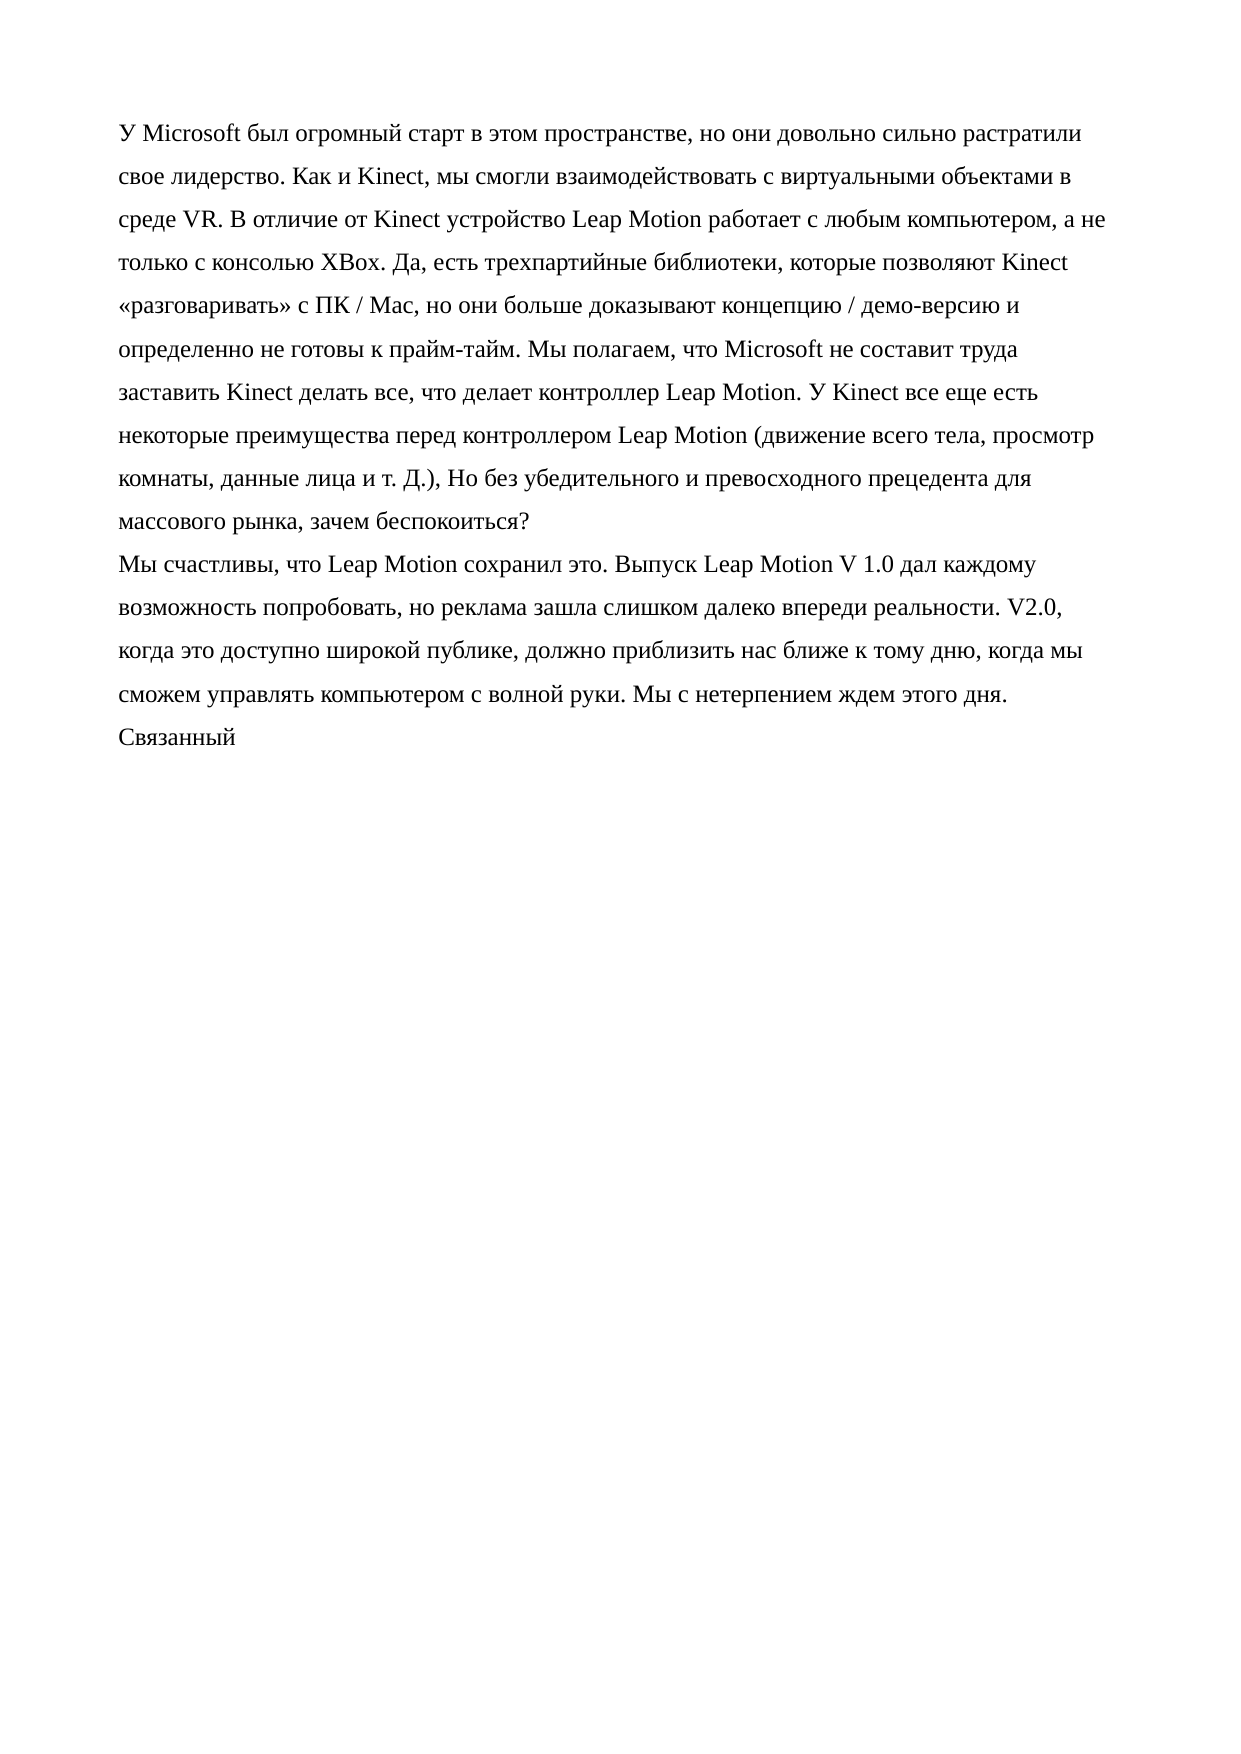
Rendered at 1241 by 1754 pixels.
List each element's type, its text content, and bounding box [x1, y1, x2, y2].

text Связанный [118, 722, 1122, 751]
text Мы счастливы, что Leap Motion сохранил это. Выпуск Leap Motion V 1.0 дал каждому возможность попробовать, но реклама зашла слишком далеко впереди реальности. V2.0, когда это доступно широкой публике, должно приблизить нас ближе к тому дню, когда мы сможем управлять компьютером с волной руки. Мы с нетерпением ждем этого дня. [118, 549, 1122, 707]
text У Microsoft был огромный старт в этом пространстве, но они довольно сильно растратили свое лидерство. Как и Kinect, мы смогли взаимодействовать с виртуальными объектами в среде VR. В отличие от Kinect устройство Leap Motion работает с любым компьютером, а не только с консолью XBox. Да, есть трехпартийные библиотеки, которые позволяют Kinect «разговаривать» с ПК / Mac, но они больше доказывают концепцию / демо-версию и определенно не готовы к прайм-тайм. Мы полагаем, что Microsoft не составит труда заставить Kinect делать все, что делает контроллер Leap Motion. У Kinect все еще есть некоторые преимущества перед контроллером Leap Motion (движение всего тела, просмотр комнаты, данные лица и т. Д.), Но без убедительного и превосходного прецедента для массового рынка, зачем беспокоиться? [118, 118, 1122, 535]
